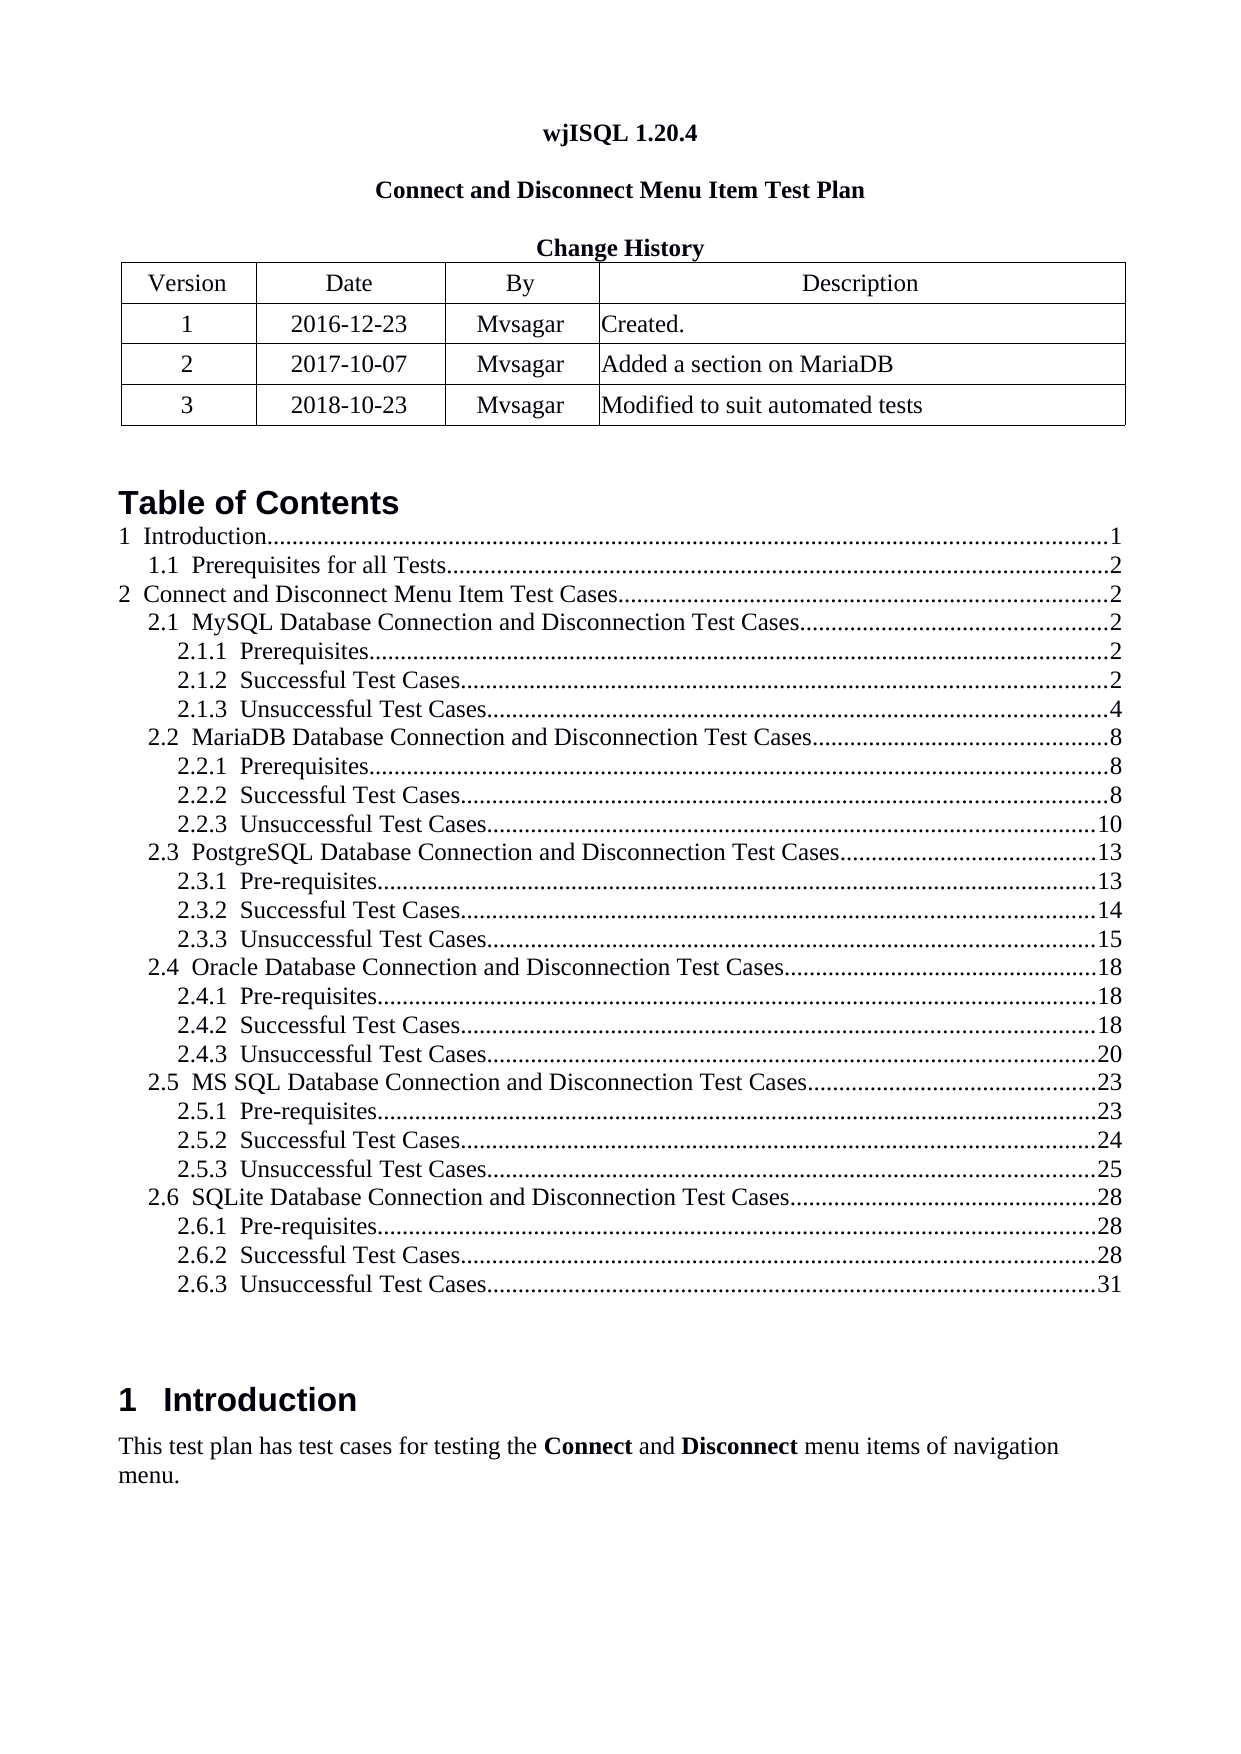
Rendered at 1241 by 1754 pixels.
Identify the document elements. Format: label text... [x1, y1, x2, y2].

table_cell 1 [122, 304, 256, 343]
table_cell 2018-10-23 [257, 385, 445, 425]
table_cell 2016-12-23 [257, 304, 445, 343]
text 2.6.2 Successful Test Cases 28 [177, 1240, 1122, 1269]
text Connect and Disconnect Menu Item Test Plan [118, 176, 1122, 204]
text 2.3.2 Successful Test Cases 14 [177, 895, 1122, 924]
text 2 Connect and Disconnect Menu Item Test Cases 2 [118, 579, 1122, 607]
text 2.1.2 Successful Test Cases 2 [177, 665, 1122, 694]
text 2.3.1 Pre-requisites 13 [177, 866, 1122, 895]
table_cell Created. [600, 304, 1125, 343]
text 2.1.1 Prerequisites 2 [177, 636, 1122, 665]
text 2.6.1 Pre-requisites 28 [177, 1211, 1122, 1240]
text 2.1.3 Unsuccessful Test Cases 4 [177, 694, 1122, 722]
text 2.6 SQLite Database Connection and Disconnection Test Cases 28 [148, 1182, 1122, 1211]
subtitle Table of Contents [118, 483, 1122, 521]
text 2.5 MS SQL Database Connection and Disconnection Test Cases 23 [148, 1067, 1122, 1096]
table_header Description [600, 263, 1125, 303]
table_cell Mvsagar [446, 304, 599, 343]
text 1.1 Prerequisites for all Tests 2 [148, 550, 1122, 579]
text 2.2.3 Unsuccessful Test Cases 10 [177, 809, 1122, 837]
text 2.4 Oracle Database Connection and Disconnection Test Cases 18 [148, 952, 1122, 981]
text This test plan has test cases for testing the Connect and Disconnect menu items of navigation menu. [118, 1431, 1122, 1488]
table_cell Mvsagar [446, 385, 599, 425]
table_header Date [257, 263, 445, 303]
text wjISQL 1.20.4 [118, 118, 1122, 147]
text 2.4.3 Unsuccessful Test Cases 20 [177, 1039, 1122, 1067]
table_cell 2017-10-07 [257, 344, 445, 384]
text 2.2 MariaDB Database Connection and Disconnection Test Cases 8 [148, 722, 1122, 751]
text 2.5.1 Pre-requisites 23 [177, 1096, 1122, 1125]
text 2.6.3 Unsuccessful Test Cases 31 [177, 1269, 1122, 1297]
text 2.1 MySQL Database Connection and Disconnection Test Cases 2 [148, 607, 1122, 636]
text 2.2.1 Prerequisites 8 [177, 751, 1122, 780]
table_header Version [122, 263, 256, 303]
text 2.4.2 Successful Test Cases 18 [177, 1010, 1122, 1039]
text 2.3.3 Unsuccessful Test Cases 15 [177, 924, 1122, 952]
subtitle Introduction [118, 1380, 1122, 1418]
table_cell Added a section on MariaDB [600, 344, 1125, 384]
text Change History [118, 233, 1122, 262]
table_cell 2 [122, 344, 256, 384]
table_cell Mvsagar [446, 344, 599, 384]
text 1 Introduction 1 [118, 521, 1122, 550]
text 2.2.2 Successful Test Cases 8 [177, 780, 1122, 809]
text 2.3 PostgreSQL Database Connection and Disconnection Test Cases 13 [148, 837, 1122, 866]
table_cell Modified to suit automated tests [600, 385, 1125, 425]
text 2.4.1 Pre-requisites 18 [177, 981, 1122, 1010]
table_header By [446, 263, 599, 303]
text 2.5.3 Unsuccessful Test Cases 25 [177, 1154, 1122, 1182]
text 2.5.2 Successful Test Cases 24 [177, 1125, 1122, 1154]
table_cell 3 [122, 385, 256, 425]
